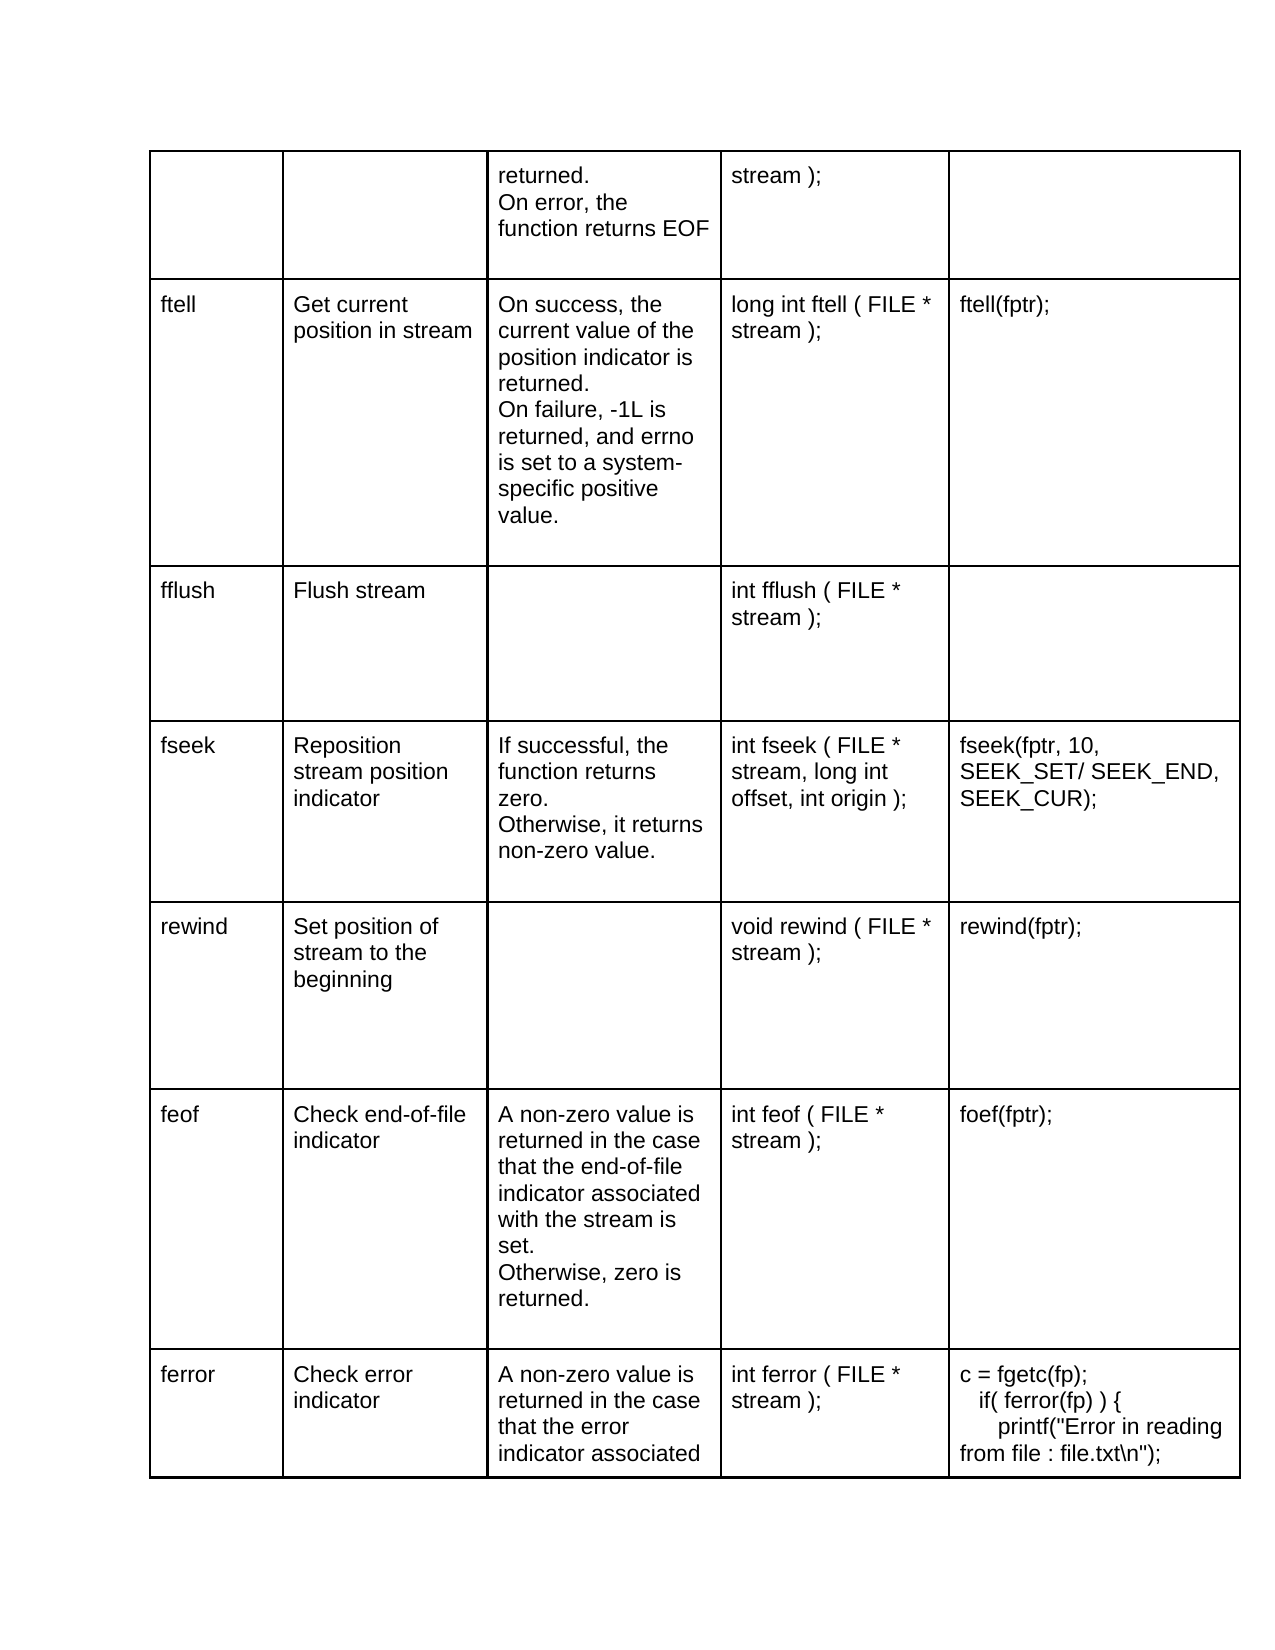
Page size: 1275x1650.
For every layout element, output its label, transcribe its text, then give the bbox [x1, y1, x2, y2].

table_cell Flush stream [284, 567, 486, 719]
table_cell rewind [151, 903, 282, 1088]
table_cell Check error indicator [284, 1350, 486, 1476]
table_cell [489, 903, 720, 1088]
table_cell foef(fptr); [950, 1090, 1239, 1348]
table_cell On success, the current value of the position indicator is returned. On failure, -1L is returned, and errno is set to a system-specific positive value. [489, 280, 720, 565]
table_cell ftell [151, 280, 282, 565]
table_cell ferror [151, 1350, 282, 1476]
table_cell void rewind ( FILE * stream ); [722, 903, 948, 1088]
table_cell [489, 567, 720, 719]
table_cell [151, 152, 282, 278]
table_cell Check end-of-file indicator [284, 1090, 486, 1348]
table_cell stream ); [722, 152, 948, 278]
table_cell returned. On error, the function returns EOF [489, 152, 720, 278]
table_cell long int ftell ( FILE * stream ); [722, 280, 948, 565]
table_cell ftell(fptr); [950, 280, 1239, 565]
table_cell int feof ( FILE * stream ); [722, 1090, 948, 1348]
table_cell rewind(fptr); [950, 903, 1239, 1088]
table_cell [950, 152, 1239, 278]
table_cell If successful, the function returns zero. Otherwise, it returns non-zero value. [489, 722, 720, 901]
table_cell int fflush ( FILE * stream ); [722, 567, 948, 719]
table_cell fflush [151, 567, 282, 719]
table_cell feof [151, 1090, 282, 1348]
table_cell fseek(fptr, 10, SEEK_SET/ SEEK_END, SEEK_CUR); [950, 722, 1239, 901]
table_cell Set position of stream to the beginning [284, 903, 486, 1088]
table_cell [284, 152, 486, 278]
table_cell Reposition stream position indicator [284, 722, 486, 901]
table_cell int fseek ( FILE * stream, long int offset, int origin ); [722, 722, 948, 901]
table_cell A non-zero value is returned in the case that the end-of-file indicator associated with the stream is set. Otherwise, zero is returned. [489, 1090, 720, 1348]
table_cell [950, 567, 1239, 719]
table_cell fseek [151, 722, 282, 901]
table_cell Get current position in stream [284, 280, 486, 565]
table_cell A non-zero value is returned in the case that the error indicator associated [489, 1350, 720, 1476]
table_cell c = fgetc(fp); if( ferror(fp) ) { printf("Error in reading from file : file.txt\n"); [950, 1350, 1239, 1476]
table_cell int ferror ( FILE * stream ); [722, 1350, 948, 1476]
